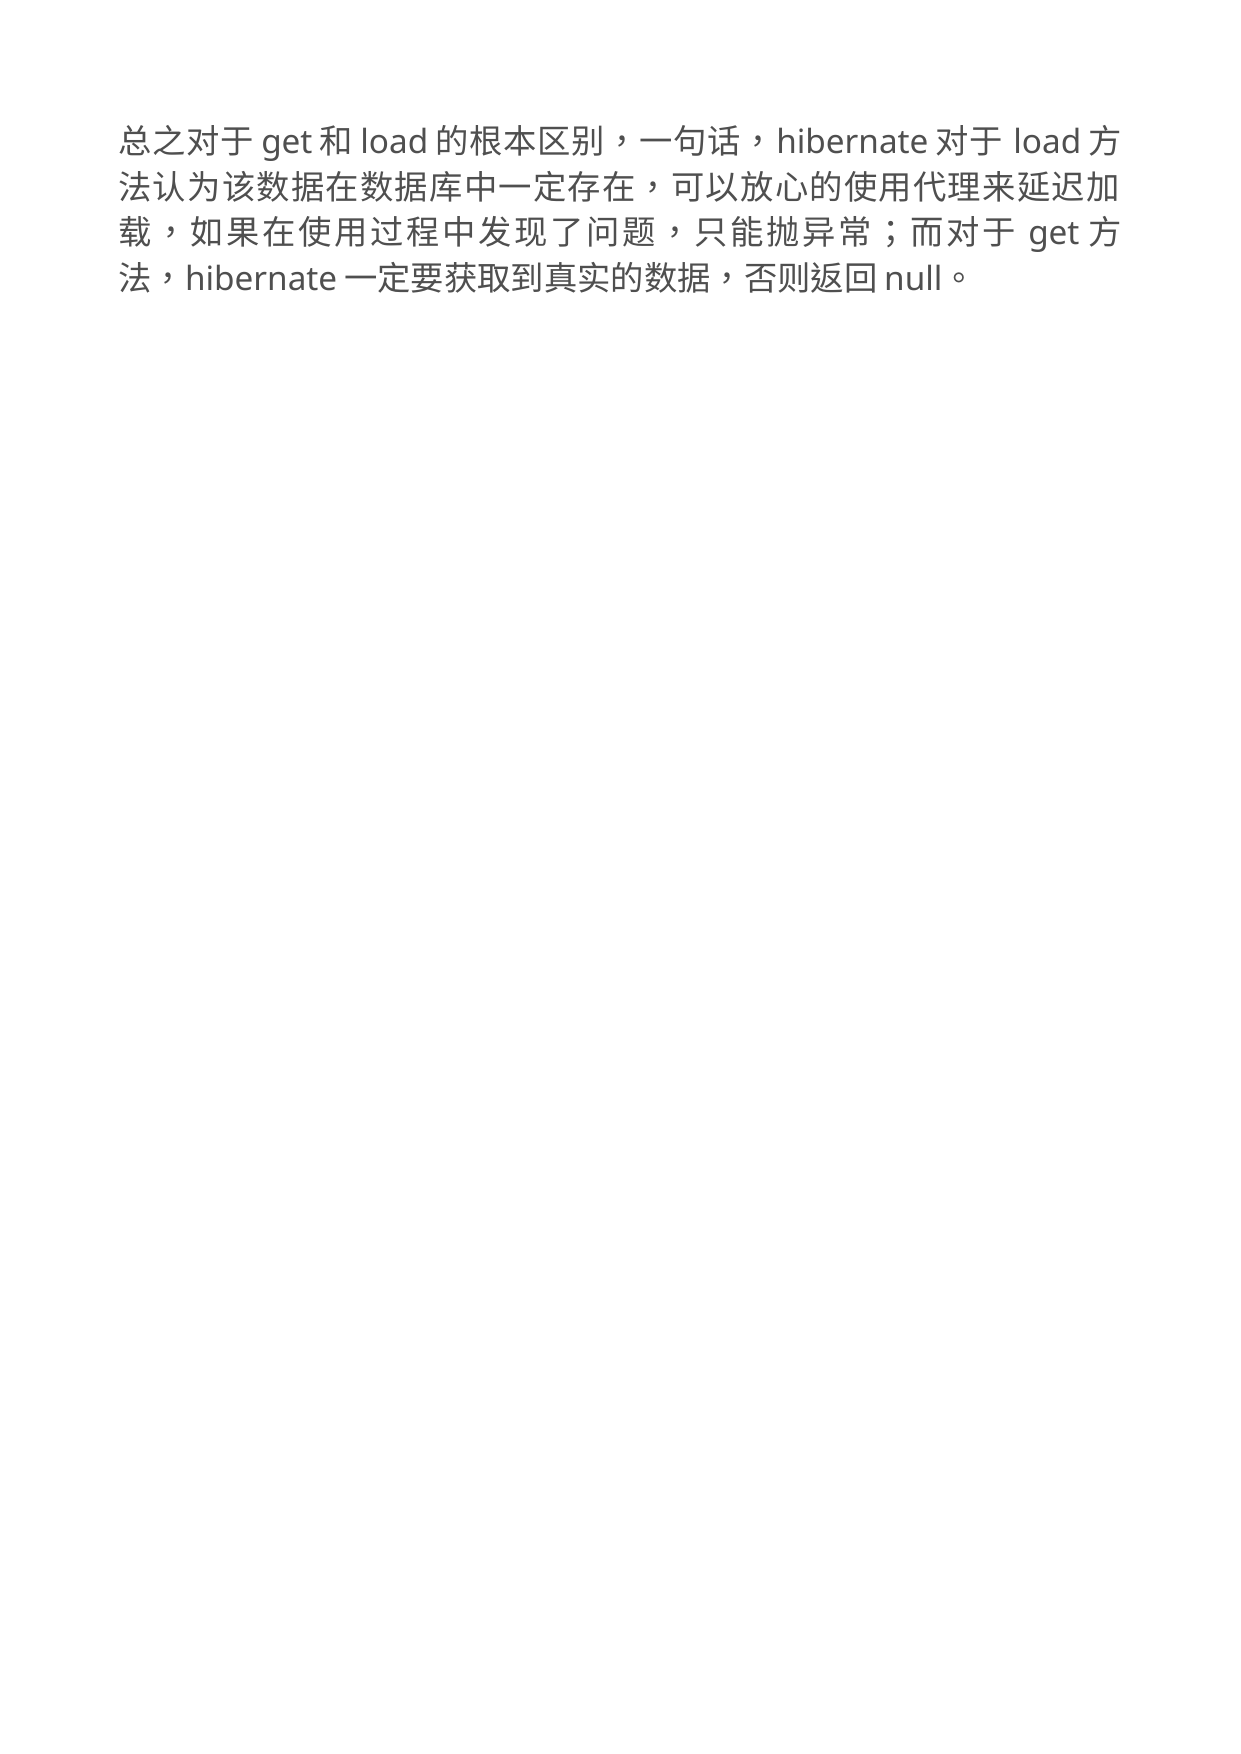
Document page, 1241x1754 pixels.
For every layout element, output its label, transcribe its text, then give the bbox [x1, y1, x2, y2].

text 总之对于get和load的根本区别，一句话，hibernate对于 load方法认为该数据在数据库中一定存在，可以放心的使用代理来延迟加载，如果在使用过程中发现了问题，只能抛异常；而对于get方 法，hibernate一定要获取到真实的数据，否则返回null。 [118, 118, 1122, 300]
